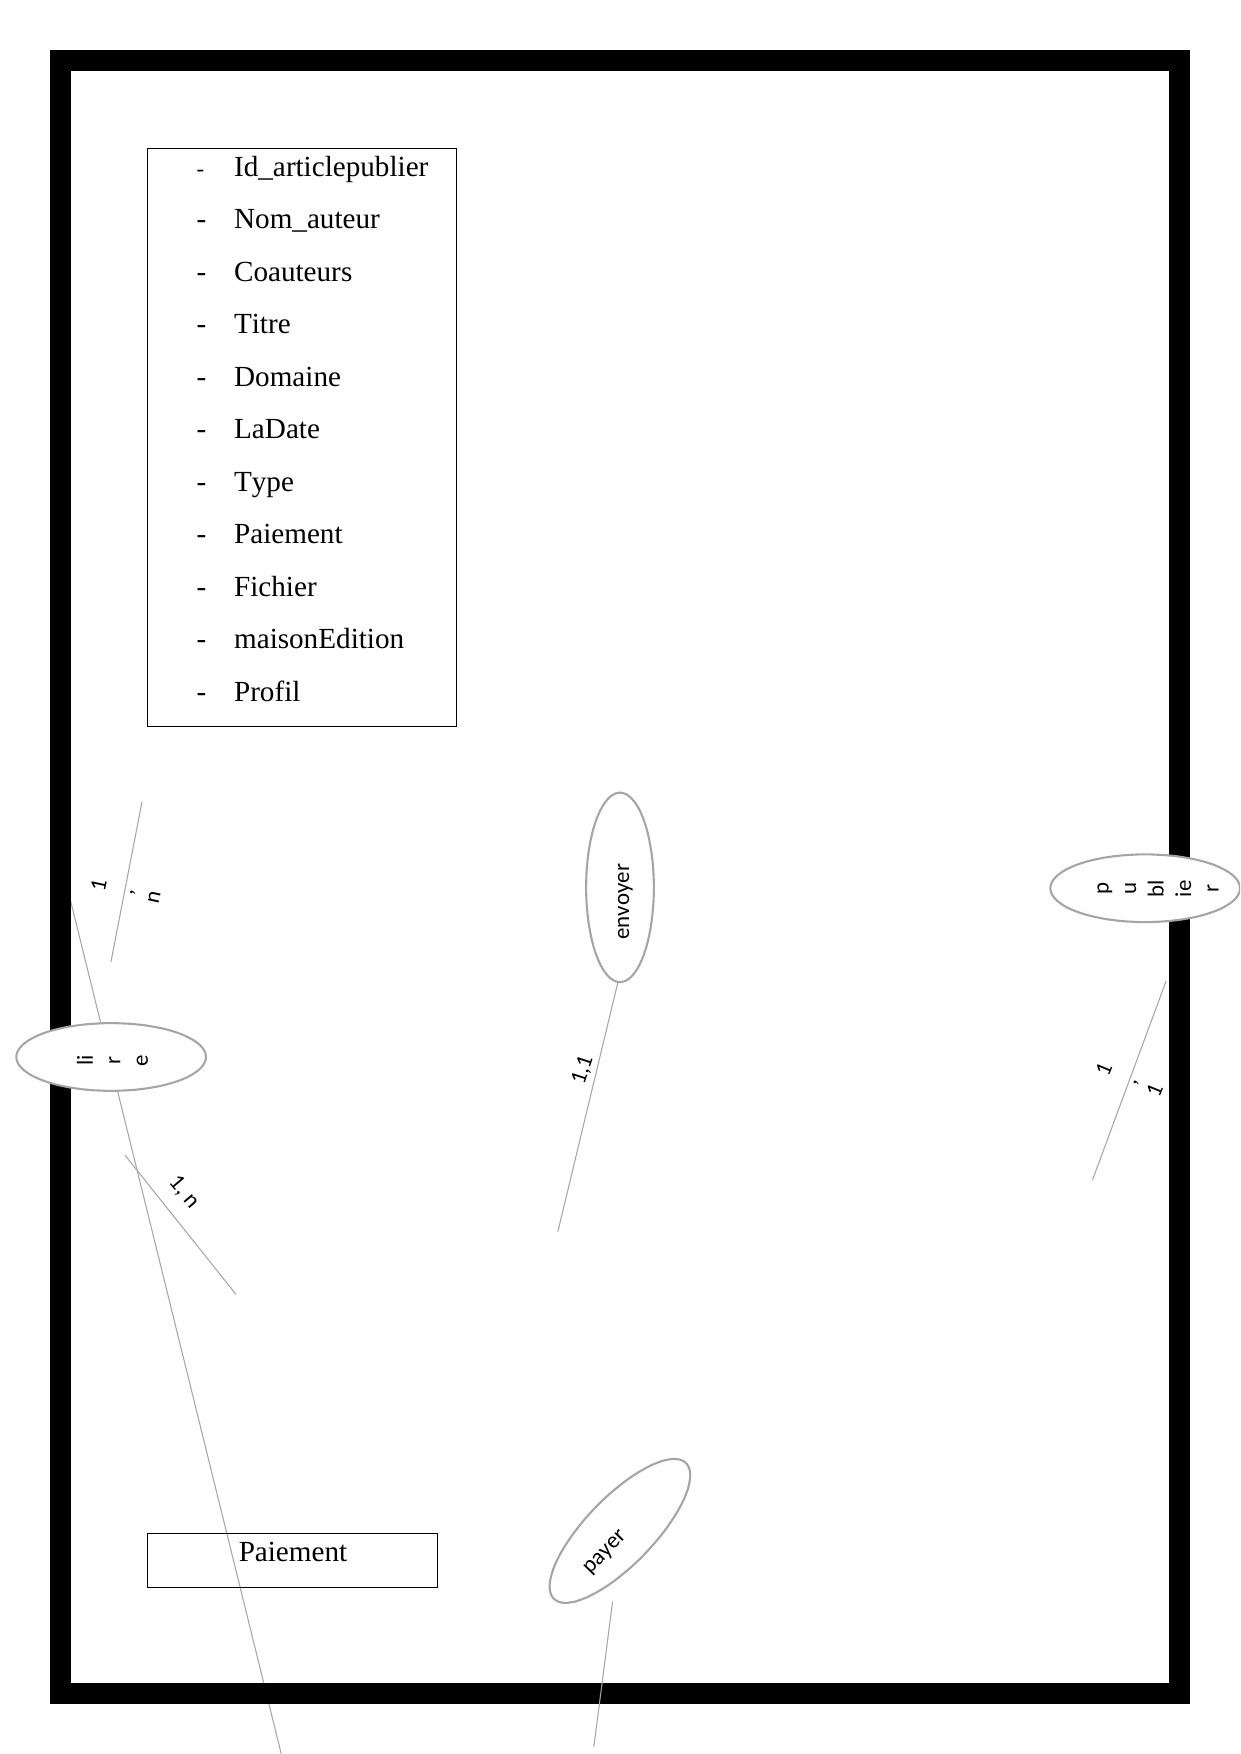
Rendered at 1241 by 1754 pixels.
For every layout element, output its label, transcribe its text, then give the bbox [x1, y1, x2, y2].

table_header Paiement [228, 1534, 437, 1587]
table_header [148, 1534, 239, 1587]
table_cell Id_articlepublier Nom_auteur Coauteurs Titre Domaine LaDate Type Paiement Fichier maisonEdition Profil [148, 149, 456, 726]
